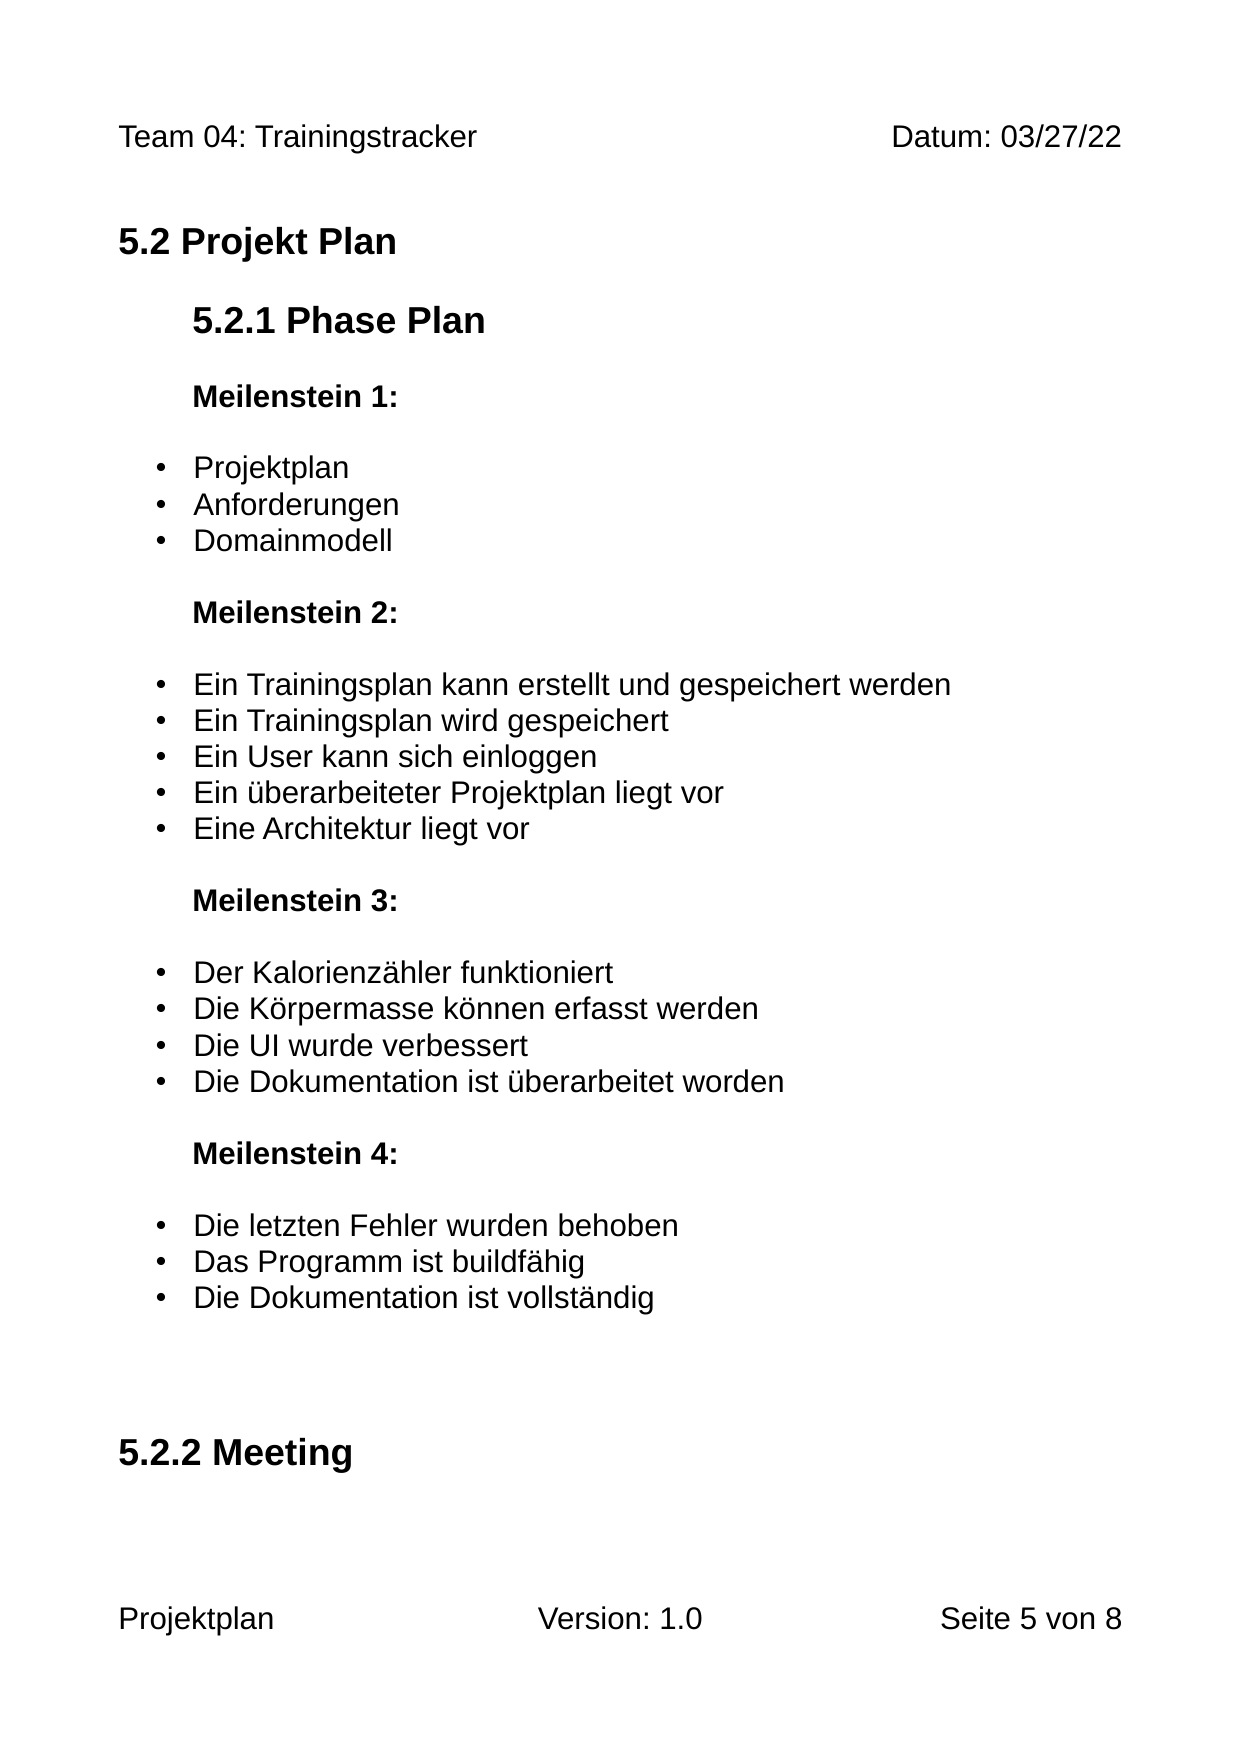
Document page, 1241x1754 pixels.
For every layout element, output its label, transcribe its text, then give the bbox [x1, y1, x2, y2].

text Meilenstein 2: [118, 594, 1122, 630]
list Die UI wurde verbessert [156, 1027, 1122, 1063]
text 5.2 Projekt Plan [118, 219, 1122, 263]
list Die Dokumentation ist überarbeitet worden [156, 1063, 1122, 1099]
list Die Körpermasse können erfasst werden [156, 990, 1122, 1027]
list Die letzten Fehler wurden behoben [156, 1207, 1122, 1243]
list Ein überarbeiteter Projektplan liegt vor [156, 774, 1122, 810]
list Anforderungen [156, 486, 1122, 522]
list Domainmodell [156, 522, 1122, 558]
list Eine Architektur liegt vor [156, 810, 1122, 846]
list Ein Trainingsplan wird gespeichert [156, 702, 1122, 738]
list Projektplan [156, 449, 1122, 486]
text Meilenstein 3: [118, 882, 1122, 954]
text Meilenstein 4: [118, 1135, 1122, 1171]
list Der Kalorienzähler funktioniert [156, 954, 1122, 990]
text 5.2.1 Phase Plan [118, 298, 1122, 342]
list Ein Trainingsplan kann erstellt und gespeichert werden [156, 666, 1122, 702]
list Die Dokumentation ist vollständig [156, 1279, 1122, 1315]
text 5.2.2 Meeting [118, 1430, 1122, 1473]
text Meilenstein 1: [118, 378, 1122, 413]
list Ein User kann sich einloggen [156, 738, 1122, 774]
list Das Programm ist buildfähig [156, 1243, 1122, 1279]
